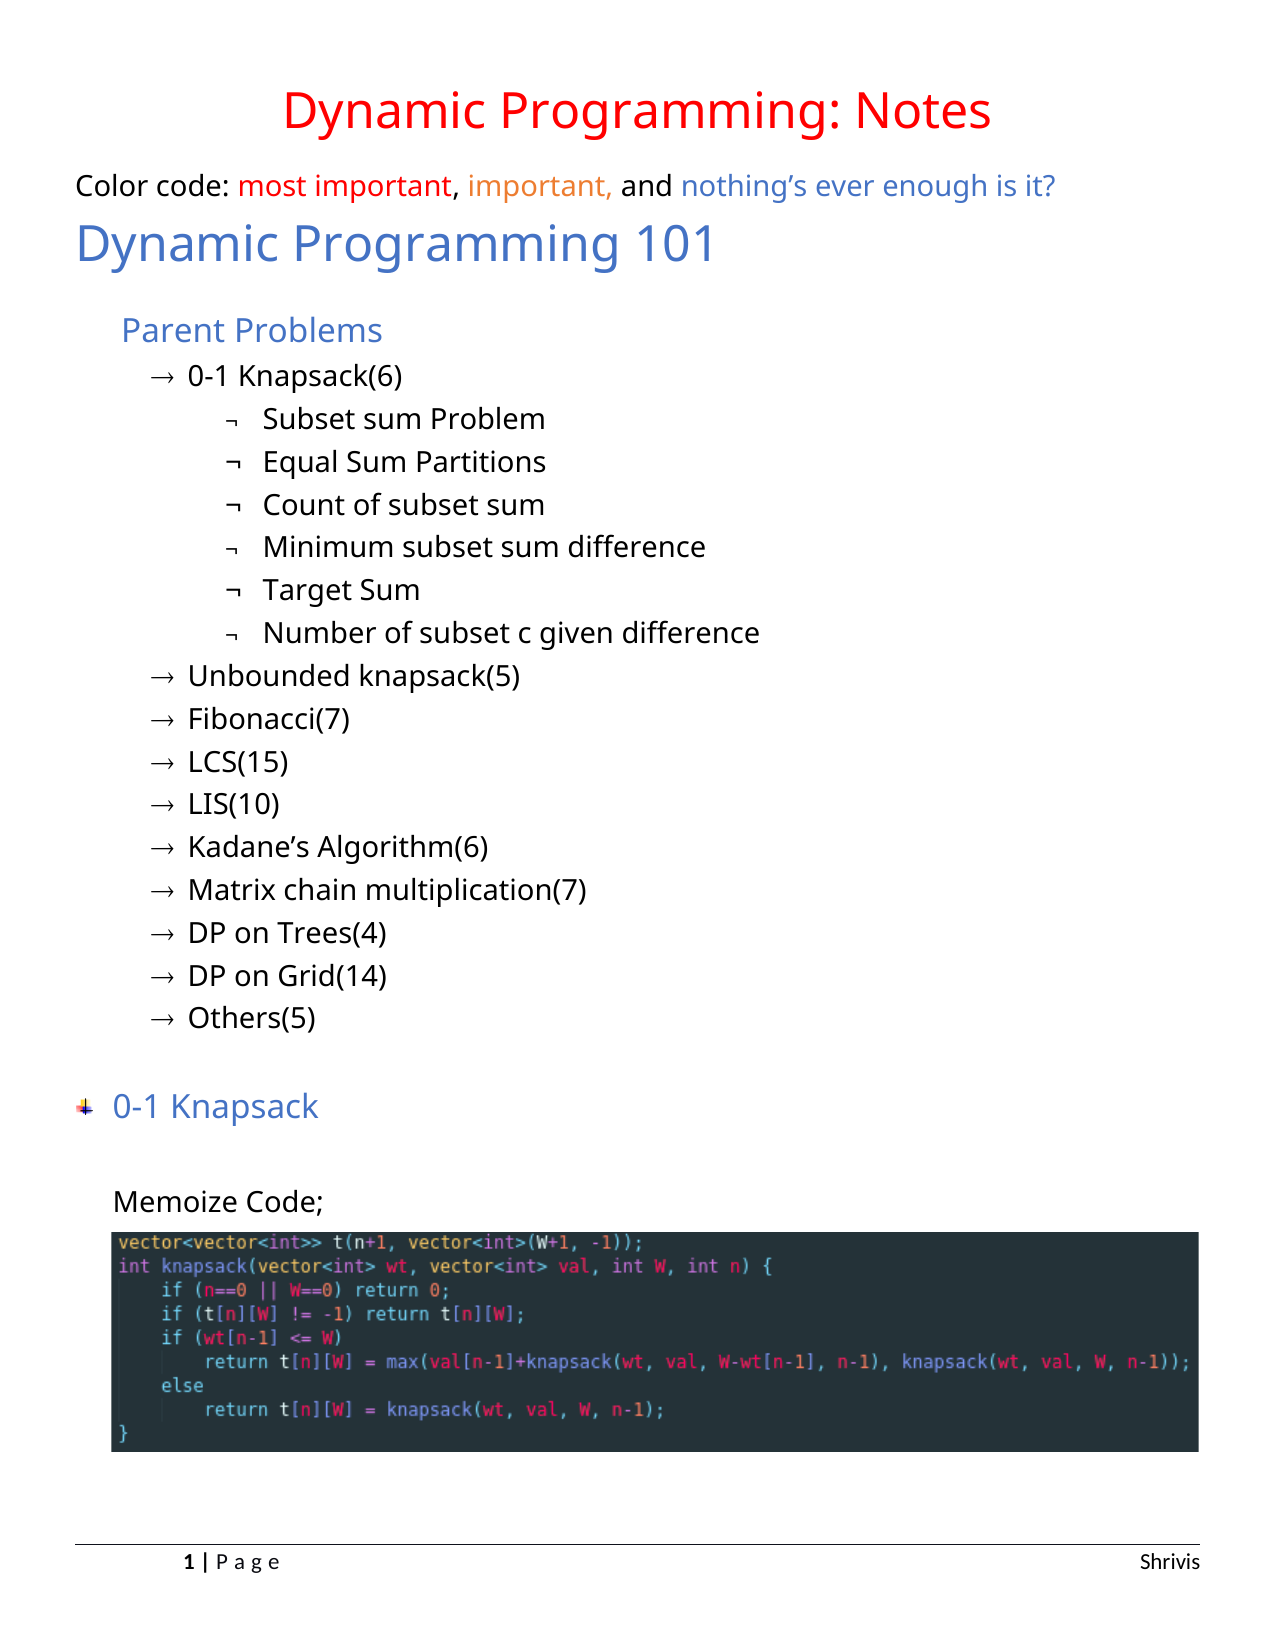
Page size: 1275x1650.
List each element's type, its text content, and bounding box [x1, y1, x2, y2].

text Color code: most important, important, and nothing’s ever enough is it? [75, 165, 1200, 205]
list Minimum subset sum difference [225, 527, 1200, 566]
list Fibonacci(7) [150, 698, 1200, 738]
list 0-1 Knapsack [75, 1083, 1200, 1129]
list DP on Grid(14) [150, 955, 1200, 994]
list Unbounded knapsack(5) [150, 655, 1200, 695]
list Count of subset sum [225, 484, 1200, 524]
text Dynamic Programming 101 [75, 208, 1200, 276]
list LIS(10) [150, 784, 1200, 823]
list DP on Trees(4) [150, 912, 1200, 952]
picture [76, 1097, 93, 1115]
picture [111, 1232, 1199, 1452]
list Memoize Code; [112, 1181, 1200, 1221]
list 0-1 Knapsack(6) [150, 356, 1200, 395]
list Equal Sum Partitions [225, 441, 1200, 481]
list Matrix chain multiplication(7) [150, 869, 1200, 909]
list LCS(15) [150, 741, 1200, 781]
list Others(5) [150, 998, 1200, 1037]
list Parent Problems [75, 307, 1200, 352]
list Subset sum Problem [225, 398, 1200, 438]
list Target Sum [225, 569, 1200, 609]
list Kadane’s Algorithm(6) [150, 826, 1200, 866]
list Number of subset c given difference [225, 612, 1200, 652]
text Dynamic Programming: Notes [75, 75, 1200, 143]
